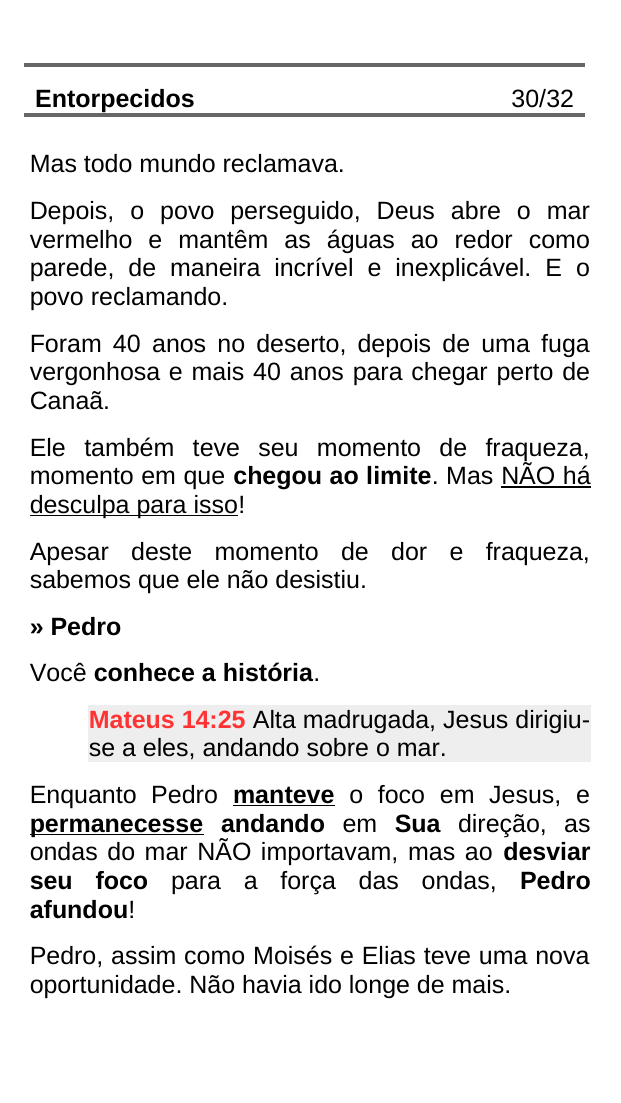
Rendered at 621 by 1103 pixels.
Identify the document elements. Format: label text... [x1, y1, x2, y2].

text Apesar deste momento de dor e fraqueza, sabemos que ele não desistiu. [29, 537, 591, 594]
text Mas todo mundo reclamava. [29, 149, 591, 178]
text » Pedro [29, 612, 591, 641]
text Você conhece a história. [29, 658, 591, 687]
text Enquanto Pedro manteve o foco em Jesus, e permanecesse andando em Sua direção, as ondas do mar NÃO importavam, mas ao desviar seu foco para a força das ondas, Pedro afundou! [29, 780, 591, 924]
text Foram 40 anos no deserto, depois de uma fuga vergonhosa e mais 40 anos para chegar perto de Canaã. [29, 329, 591, 415]
text Pedro, assim como Moisés e Elias teve uma nova oportunidade. Não havia ido longe de mais. [29, 941, 591, 999]
text Ele também teve seu momento de fraqueza, momento em que chegou ao limite. Mas NÃO há desculpa para isso! [29, 433, 591, 519]
list Mateus 14:25 Alta madrugada, Jesus dirigiu-se a eles, andando sobre o mar. [88, 705, 591, 762]
text Depois, o povo perseguido, Deus abre o mar vermelho e mantêm as águas ao redor como parede, de maneira incrível e inexplicável. E o povo reclamando. [29, 196, 591, 311]
